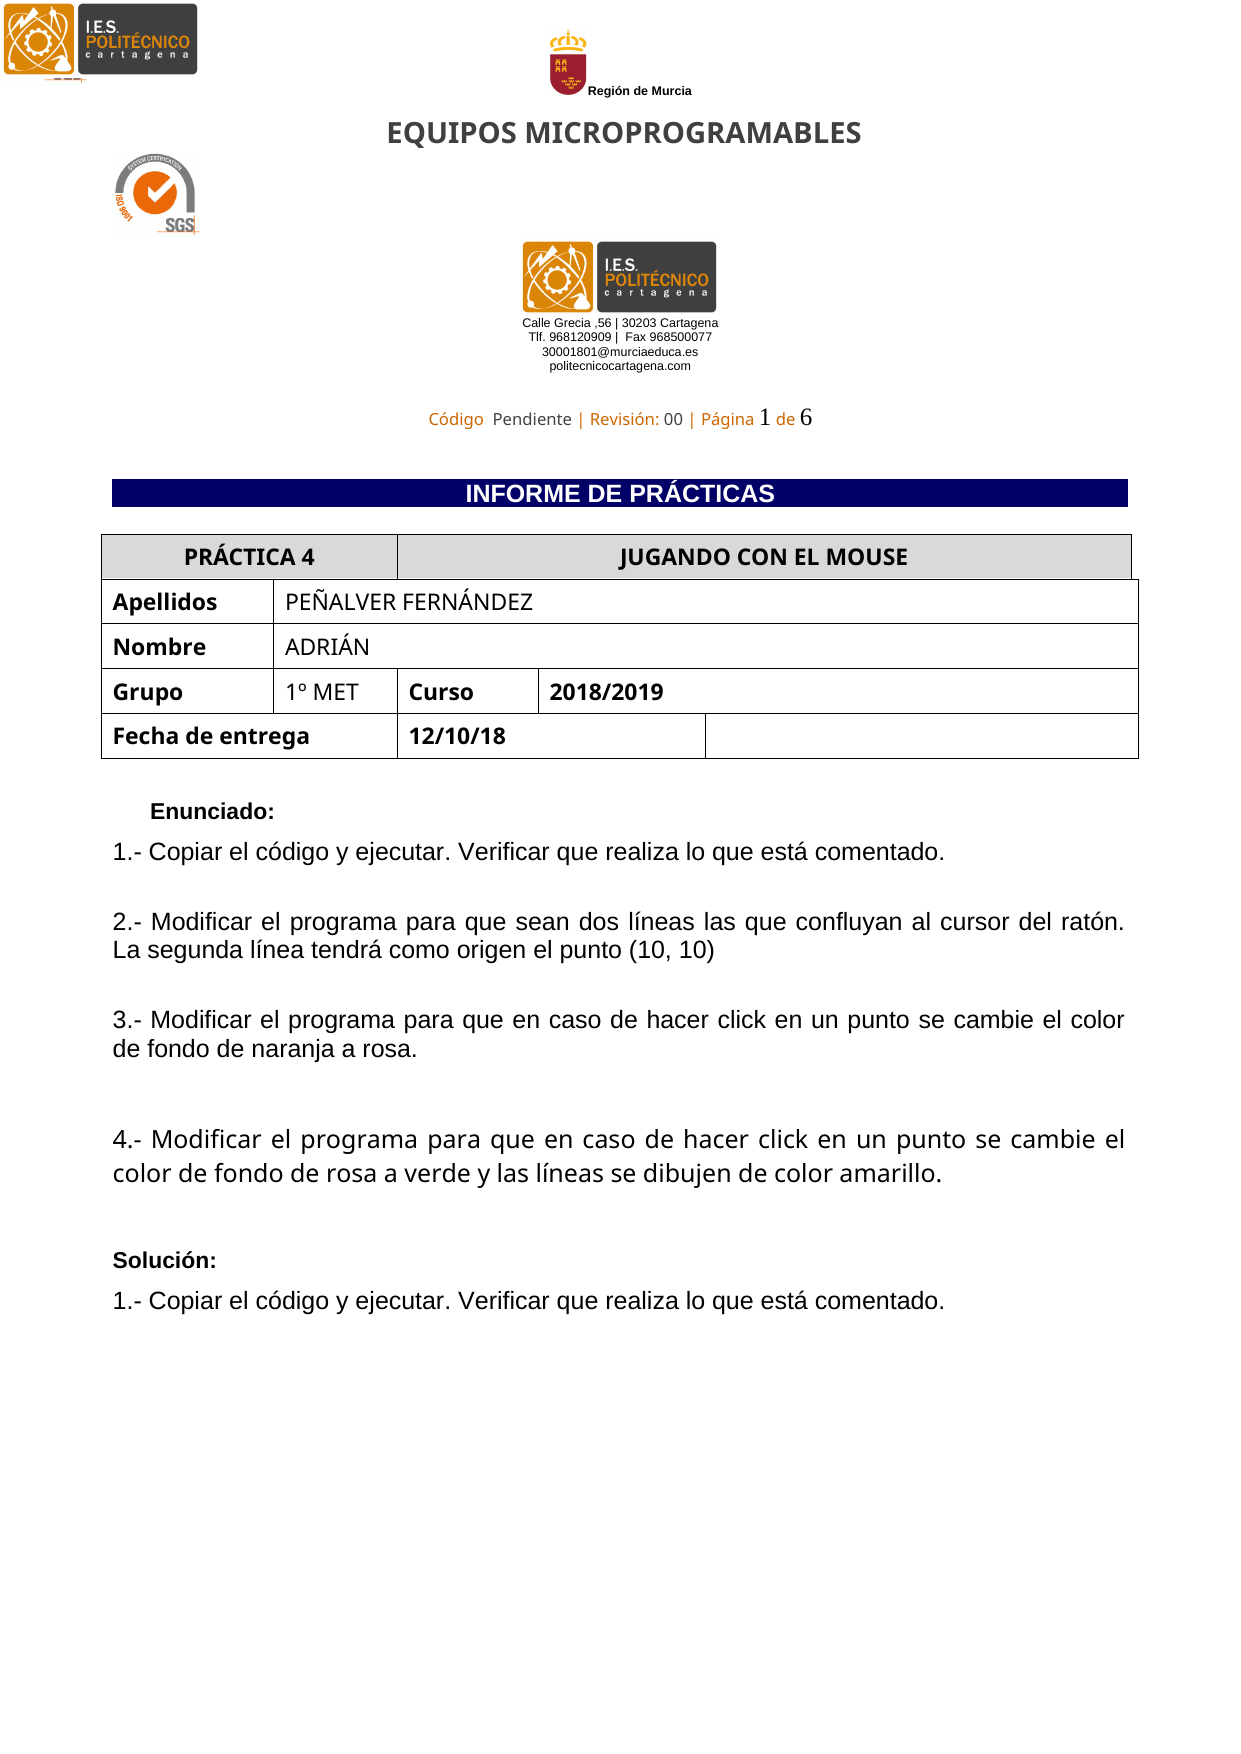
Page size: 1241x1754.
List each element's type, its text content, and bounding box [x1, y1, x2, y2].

table_header [1132, 534, 1139, 578]
text 1.- Copiar el código y ejecutar. Verificar que realiza lo que está comentado. [112, 1286, 1128, 1314]
text Enunciado: [150, 798, 1128, 824]
table_header PRÁCTICA 4 [102, 535, 397, 578]
table_cell ADRIÁN [274, 624, 1138, 668]
text Solución: [112, 1247, 1128, 1273]
text 4.- Modificar el programa para que en caso de hacer click en un punto se cambie el color de fondo de rosa a verde y las líneas se dibujen de color amarillo. [112, 1122, 1128, 1190]
picture [519, 237, 721, 316]
table_cell 2018/2019 [539, 669, 1138, 713]
text 1.- Copiar el código y ejecutar. Verificar que realiza lo que está comentado. [112, 836, 1128, 865]
table_cell Apellidos [102, 580, 273, 623]
text 2.- Modificar el programa para que sean dos líneas las que confluyan al cursor del ratón. La segunda línea tendrá como origen el punto (10, 10) [112, 878, 1128, 964]
table_cell Nombre [102, 624, 273, 668]
table_cell Curso [398, 669, 538, 713]
table_cell Fecha de entrega [102, 714, 397, 758]
text INFORME DE PRÁCTICAS [112, 479, 1128, 507]
text 3.- Modificar el programa para que en caso de hacer click en un punto se cambie el color de fondo de naranja a rosa. [112, 976, 1128, 1063]
table_cell [706, 714, 1138, 758]
table_cell 1º MET [274, 669, 397, 713]
picture [0, 0, 202, 86]
table_header JUGANDO CON EL MOUSE [398, 535, 1131, 578]
picture [112, 151, 202, 238]
table_cell PEÑALVER FERNÁNDEZ [274, 580, 1138, 623]
table_cell 10/12/18 [398, 714, 705, 758]
table_cell Grupo [102, 669, 273, 713]
